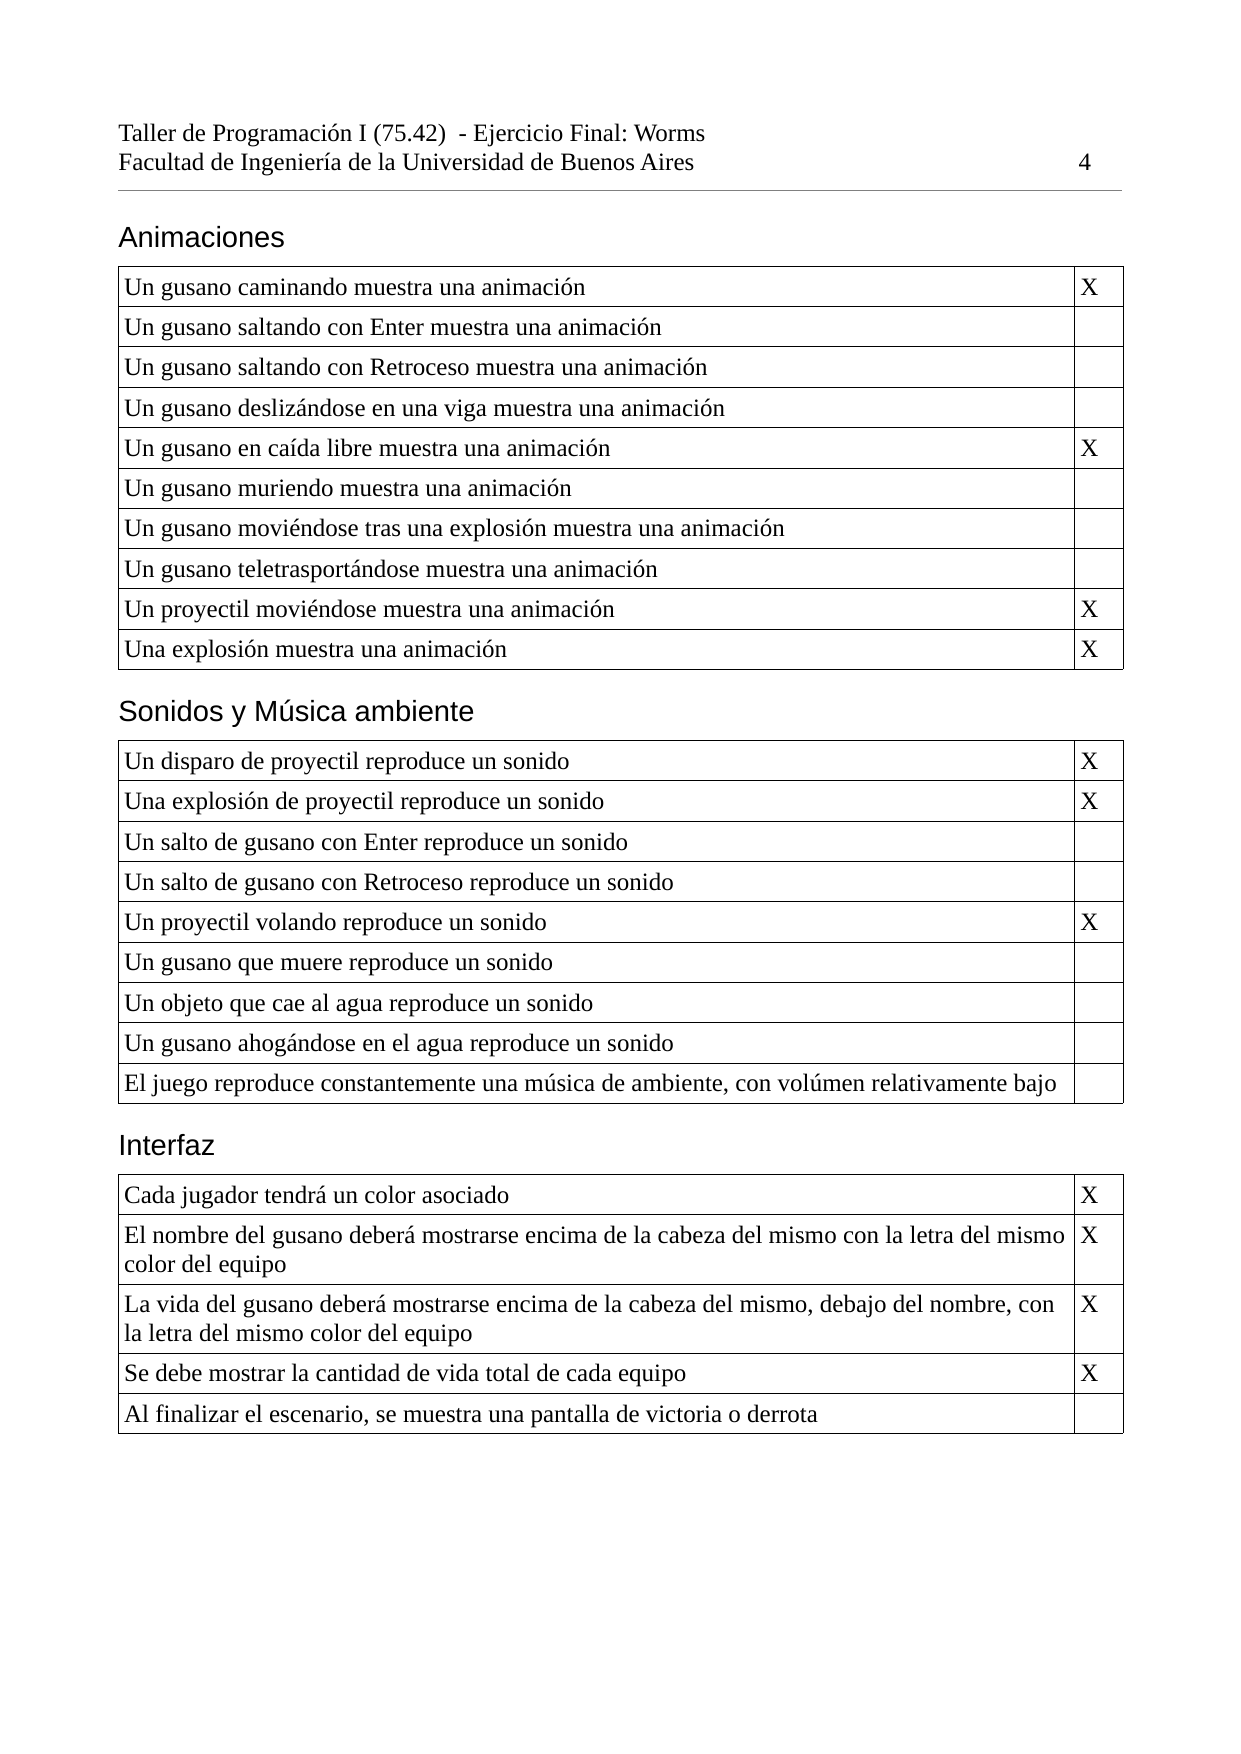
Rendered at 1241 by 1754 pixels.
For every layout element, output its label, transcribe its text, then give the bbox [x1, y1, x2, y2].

table_cell Se debe mostrar la cantidad de vida total de cada equipo [119, 1354, 1074, 1393]
table_cell Un gusano en caída libre muestra una animación [119, 428, 1074, 467]
table_cell X [1075, 589, 1123, 629]
table_cell [1075, 862, 1123, 901]
table_header Cada jugador tendrá un color asociado [119, 1175, 1074, 1214]
table_cell [1075, 388, 1123, 427]
subtitle Interfaz [118, 1128, 1122, 1162]
table_cell [1075, 347, 1123, 387]
subtitle Animaciones [118, 220, 1122, 253]
table_cell [1075, 1394, 1123, 1433]
table_cell X [1075, 1354, 1123, 1393]
table_cell Al finalizar el escenario, se muestra una pantalla de victoria o derrota [119, 1394, 1074, 1433]
table_cell [1075, 1023, 1123, 1063]
table_header Un disparo de proyectil reproduce un sonido [119, 741, 1074, 780]
table_cell [1075, 943, 1123, 982]
table_cell Un gusano que muere reproduce un sonido [119, 943, 1074, 982]
table_cell La vida del gusano deberá mostrarse encima de la cabeza del mismo, debajo del nombre, con la letra del mismo color del equipo [119, 1285, 1074, 1352]
table_cell [1075, 1064, 1123, 1103]
table_cell Una explosión de proyectil reproduce un sonido [119, 781, 1074, 821]
table_cell [1075, 549, 1123, 588]
table_cell Un gusano teletrasportándose muestra una animación [119, 549, 1074, 588]
table_header Un gusano caminando muestra una animación [119, 267, 1074, 306]
table_cell El nombre del gusano deberá mostrarse encima de la cabeza del mismo con la letra del mismo color del equipo [119, 1215, 1074, 1283]
table_cell X [1075, 630, 1123, 669]
table_cell [1075, 307, 1123, 346]
table_cell Un gusano muriendo muestra una animación [119, 469, 1074, 508]
table_header X [1075, 1175, 1123, 1214]
table_cell Un proyectil moviéndose muestra una animación [119, 589, 1074, 629]
table_cell Un objeto que cae al agua reproduce un sonido [119, 983, 1074, 1022]
table_cell El juego reproduce constantemente una música de ambiente, con volúmen relativamente bajo [119, 1064, 1074, 1103]
table_cell Un gusano ahogándose en el agua reproduce un sonido [119, 1023, 1074, 1063]
table_cell [1075, 469, 1123, 508]
table_cell [1075, 822, 1123, 861]
table_cell [1075, 983, 1123, 1022]
table_cell [1075, 509, 1123, 548]
table_cell Un gusano moviéndose tras una explosión muestra una animación [119, 509, 1074, 548]
table_cell X [1075, 1285, 1123, 1352]
table_cell X [1075, 1215, 1123, 1283]
table_header X [1075, 741, 1123, 780]
table_cell Un gusano deslizándose en una viga muestra una animación [119, 388, 1074, 427]
table_cell X [1075, 902, 1123, 942]
table_cell Un gusano saltando con Retroceso muestra una animación [119, 347, 1074, 387]
table_header X [1075, 267, 1123, 306]
table_cell X [1075, 428, 1123, 467]
subtitle Sonidos y Música ambiente [118, 694, 1122, 728]
table_cell Una explosión muestra una animación [119, 630, 1074, 669]
table_cell Un gusano saltando con Enter muestra una animación [119, 307, 1074, 346]
table_cell X [1075, 781, 1123, 821]
table_cell Un salto de gusano con Enter reproduce un sonido [119, 822, 1074, 861]
table_cell Un proyectil volando reproduce un sonido [119, 902, 1074, 942]
table_cell Un salto de gusano con Retroceso reproduce un sonido [119, 862, 1074, 901]
